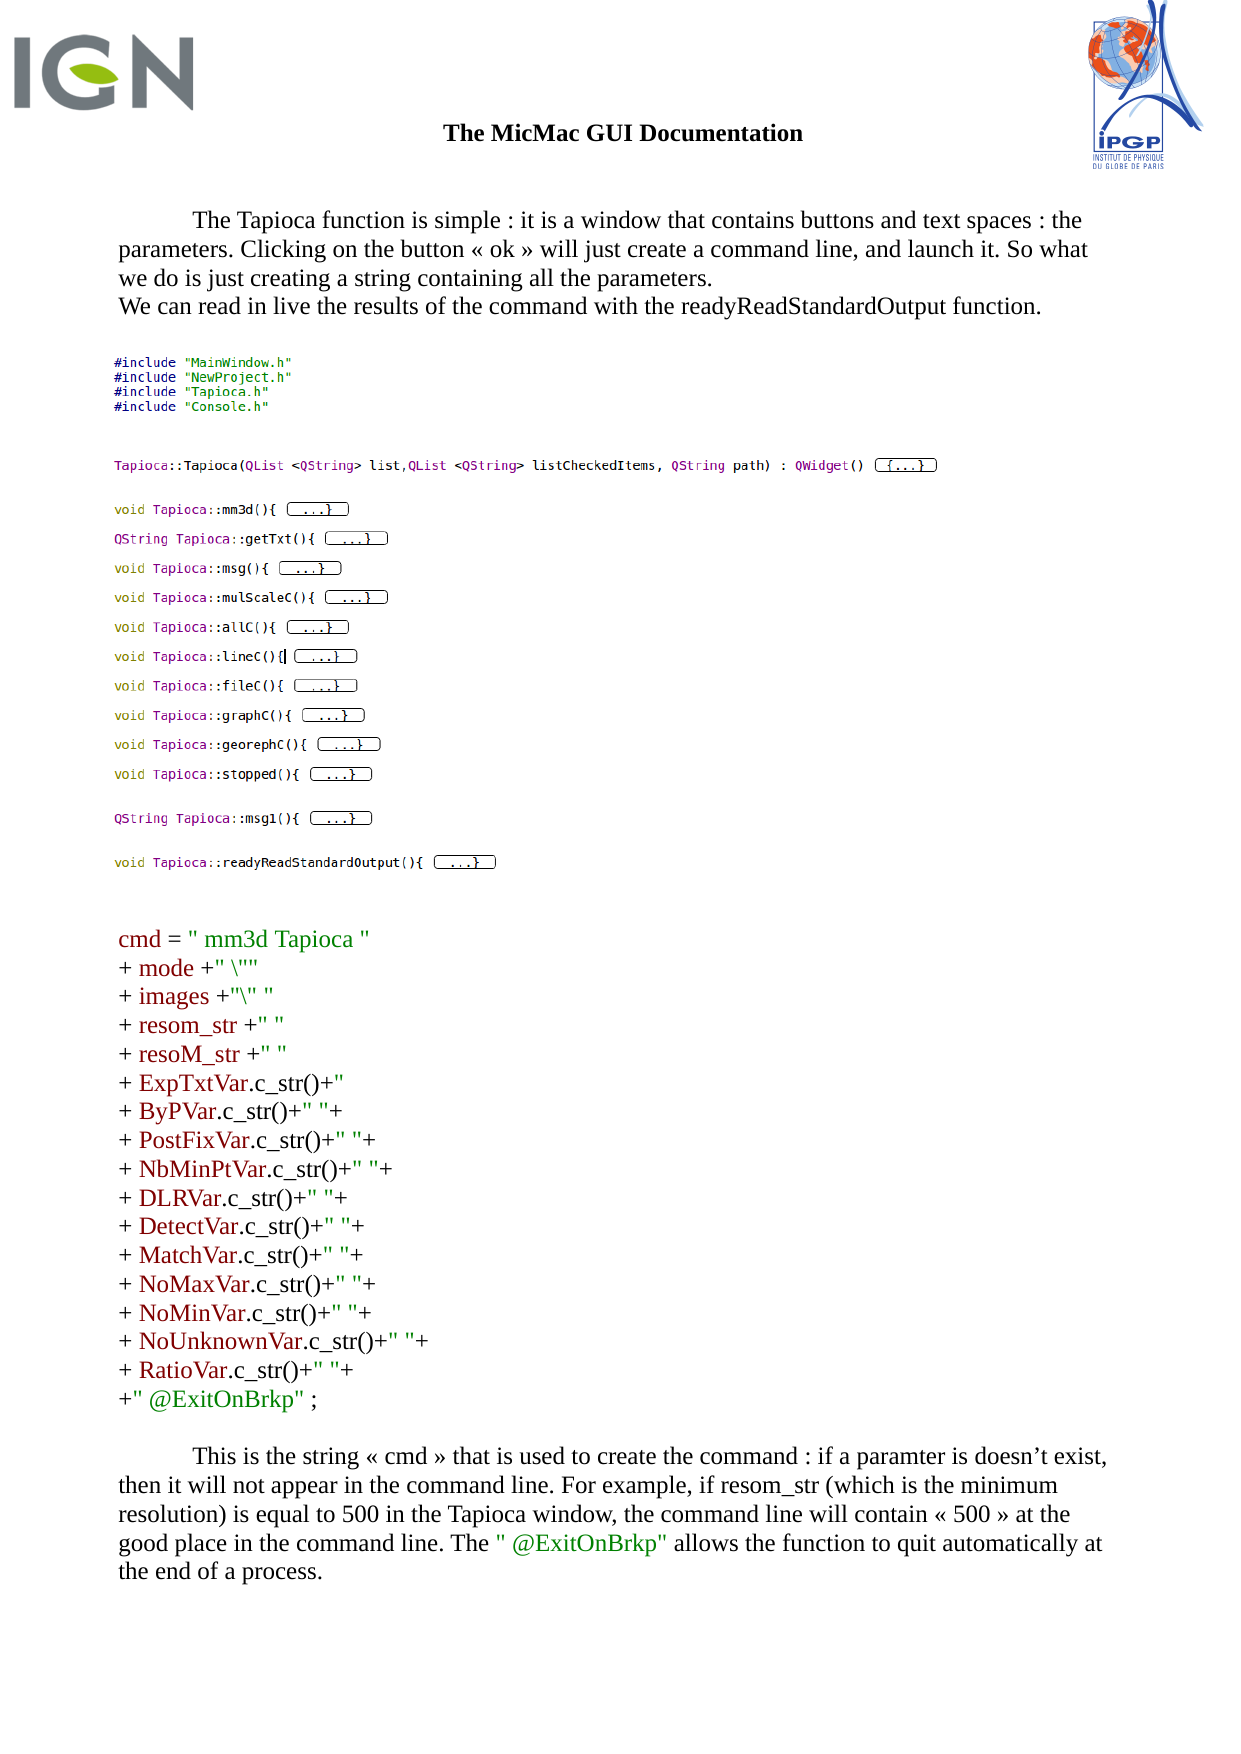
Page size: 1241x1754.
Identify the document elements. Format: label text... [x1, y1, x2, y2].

picture [110, 350, 980, 884]
picture [14, 21, 194, 129]
picture [1088, 0, 1204, 169]
text The Tapioca function is simple : it is a window that contains buttons and text spaces : the parameters. Clicking on the button « ok » will just create a command line, and launch it. So what we do is just creating a string containing all the parameters. We can read in live the results of the command with the readyReadStandardOutput function. cmd = " mm3d Tapioca " + mode +" \"" + images +"\" " + resom_str +" " + resoM_str +" " + ExpTxtVar.c_str()+" + ByPVar.c_str()+" "+ + PostFixVar.c_str()+" "+ + NbMinPtVar.c_str()+" "+ + DLRVar.c_str()+" "+ + DetectVar.c_str()+" "+ + MatchVar.c_str()+" "+ + NoMaxVar.c_str()+" "+ + NoMinVar.c_str()+" "+ + NoUnknownVar.c_str()+" "+ + RatioVar.c_str()+" "+ +" @ExitOnBrkp" ; This is the string « cmd » that is used to create the command : if a paramter is doesn’t exist, then it will not appear in the command line. For example, if resom_str (which is the minimum resolution) is equal to 500 in the Tapioca window, the command line will contain « 500 » at the good place in the command line. The " @ExitOnBrkp" allows the function to quit automatically at the end of a process. [118, 176, 1122, 1614]
